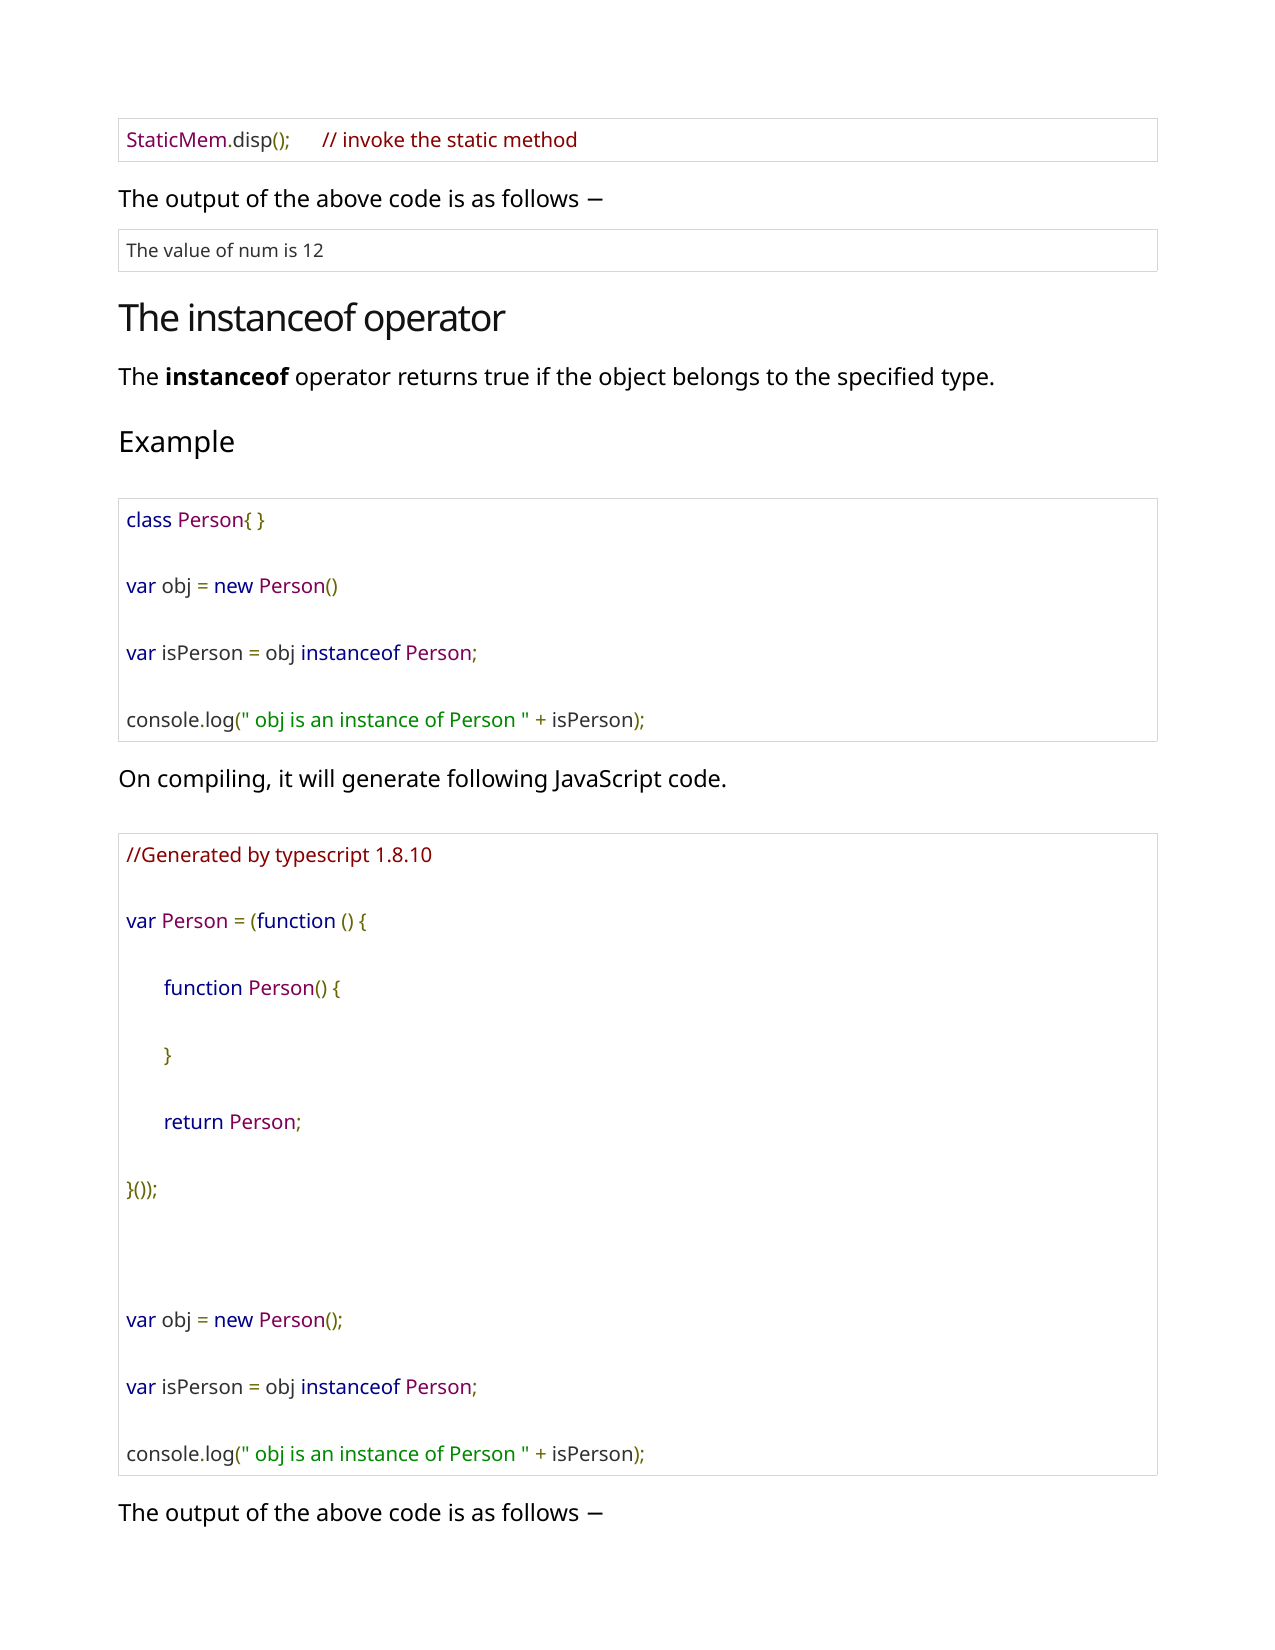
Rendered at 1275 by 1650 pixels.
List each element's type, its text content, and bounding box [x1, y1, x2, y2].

text return Person; [119, 1100, 1157, 1136]
text }()); [119, 1167, 1157, 1203]
text The output of the above code is as follows − [118, 1491, 1157, 1528]
text function Person() { [119, 966, 1157, 1002]
text var obj = new Person() [119, 564, 1157, 600]
text StaticMem.disp(); // invoke the static method [119, 119, 1157, 161]
text The instanceof operator returns true if the object belongs to the specified type. [118, 355, 1157, 393]
text } [119, 1033, 1157, 1069]
text console.log(" obj is an instance of Person " + isPerson); [119, 698, 1157, 741]
subtitle Example [118, 422, 1157, 461]
text //Generated by typescript 1.8.10 [119, 834, 1157, 868]
text var isPerson = obj instanceof Person; [119, 1365, 1157, 1400]
text console.log(" obj is an instance of Person " + isPerson); [119, 1432, 1157, 1475]
text var isPerson = obj instanceof Person; [119, 631, 1157, 667]
text The value of num is 12 [119, 230, 1157, 271]
text var Person = (function () { [119, 899, 1157, 935]
text The output of the above code is as follows − [118, 177, 1157, 215]
text var obj = new Person(); [119, 1298, 1157, 1334]
text On compiling, it will generate following JavaScript code. [118, 757, 1157, 794]
text class Person{ } [119, 499, 1157, 533]
subtitle The instanceof operator [118, 292, 1157, 343]
